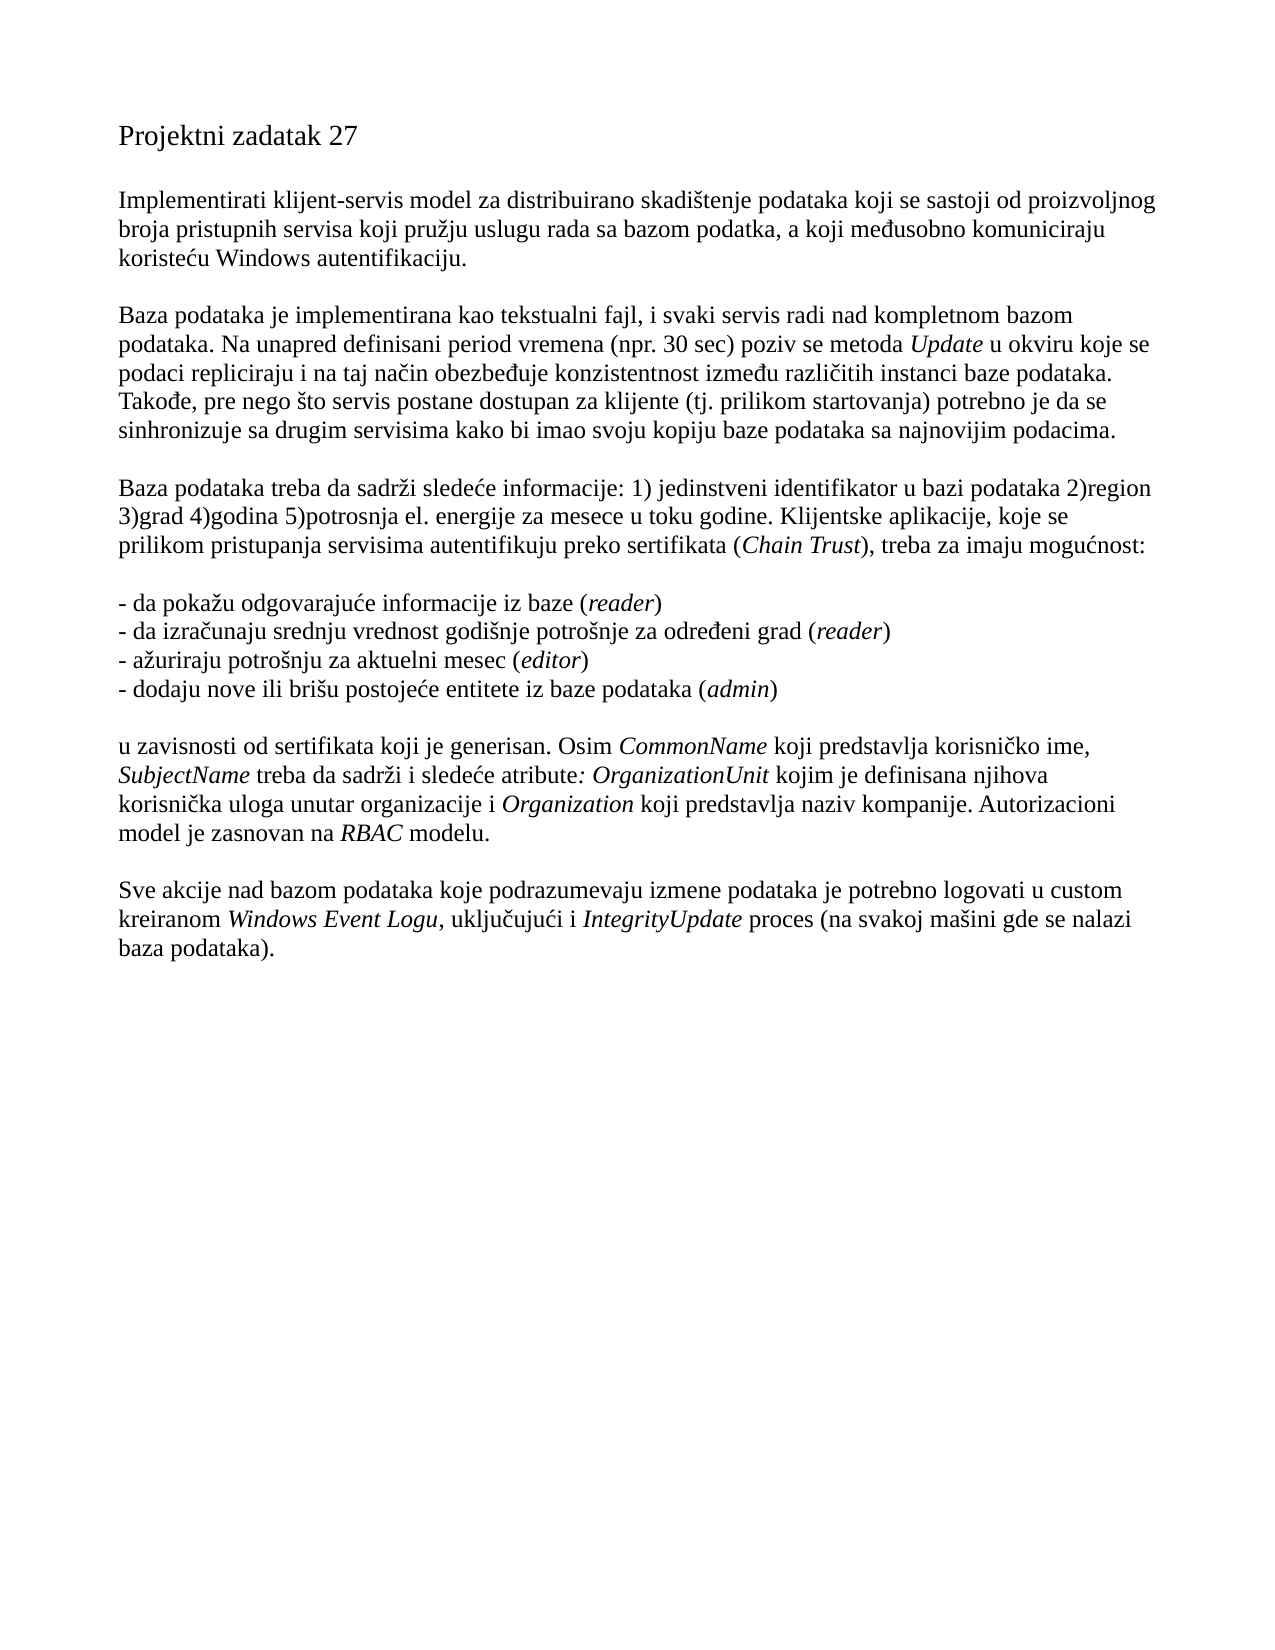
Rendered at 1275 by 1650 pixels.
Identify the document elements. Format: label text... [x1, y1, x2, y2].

text - dodaju nove ili brišu postojeće entitete iz baze podataka (admin) [118, 674, 1157, 703]
text u zavisnosti od sertifikata koji je generisan. Osim CommonName koji predstavlja korisničko ime, SubjectName treba da sadrži i sledeće atribute: OrganizationUnit kojim je definisana njihova korisnička uloga unutar organizacije i Organization koji predstavlja naziv kompanije. Autorizacioni model je zasnovan na RBAC modelu. [118, 731, 1157, 846]
text - ažuriraju potrošnju za aktuelni mesec (editor) [118, 645, 1157, 674]
text Baza podataka treba da sadrži sledeće informacije: 1) jedinstveni identifikator u bazi podataka 2)region 3)grad 4)godina 5)potrosnja el. energije za mesece u toku godine. Klijentske aplikacije, koje se prilikom pristupanja servisima autentifikuju preko sertifikata (Chain Trust), treba za imaju mogućnost: [118, 473, 1157, 559]
text Baza podataka je implementirana kao tekstualni fajl, i svaki servis radi nad kompletnom bazom podataka. Na unapred definisani period vremena (npr. 30 sec) poziv se metoda Update u okviru koje se podaci repliciraju i na taj način obezbeđuje konzistentnost između različitih instanci baze podataka. Takođe, pre nego što servis postane dostupan za klijente (tj. prilikom startovanja) potrebno je da se sinhronizuje sa drugim servisima kako bi imao svoju kopiju baze podataka sa najnovijim podacima. [118, 300, 1157, 444]
text Implementirati klijent-servis model za distribuirano skadištenje podataka koji se sastoji od proizvoljnog broja pristupnih servisa koji pružju uslugu rada sa bazom podatka, a koji međusobno komuniciraju koristeću Windows autentifikaciju. [118, 185, 1157, 271]
text Projektni zadatak 27 [118, 118, 1157, 152]
text Sve akcije nad bazom podataka koje podrazumevaju izmene podataka je potrebno logovati u custom kreiranom Windows Event Logu, uključujući i IntegrityUpdate proces (na svakoj mašini gde se nalazi baza podataka). [118, 875, 1157, 961]
text - da pokažu odgovarajuće informacije iz baze (reader) [118, 588, 1157, 616]
text - da izračunaju srednju vrednost godišnje potrošnje za određeni grad (reader) [118, 616, 1157, 645]
